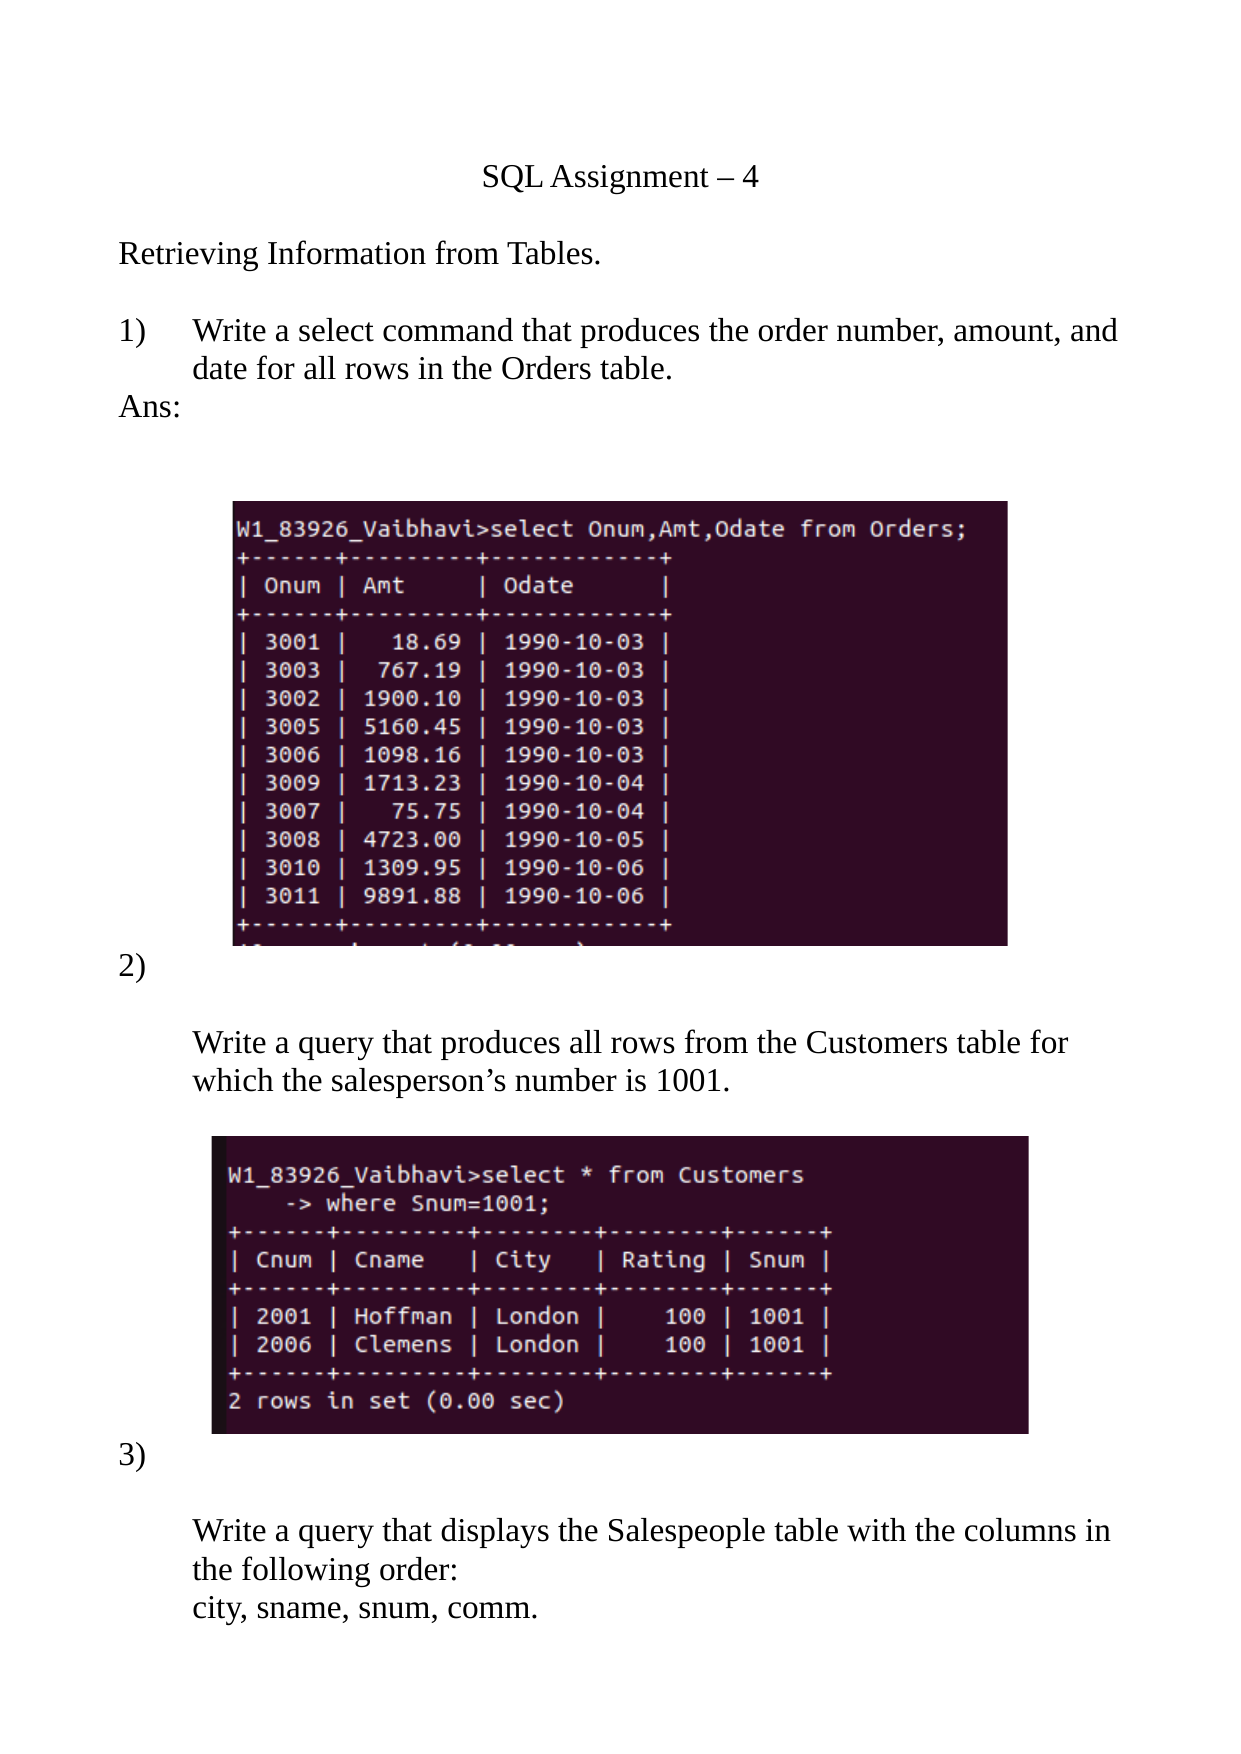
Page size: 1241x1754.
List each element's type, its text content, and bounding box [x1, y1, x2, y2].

text SQL Assignment – 4 [118, 156, 1122, 195]
picture [211, 1136, 1029, 1434]
text 1) Write a select command that produces the order number, amount, and date for all rows in the Orders table. [118, 310, 1122, 386]
picture [232, 501, 1008, 946]
text Ans: [118, 386, 1122, 425]
text Retrieving Information from Tables. [118, 233, 1122, 271]
text Write a query that produces all rows from the Customers table for which the salesperson’s number is 1001. [118, 1022, 1122, 1098]
text 3) [118, 1137, 1122, 1472]
text 2) [118, 501, 1122, 983]
text Write a query that displays the Salespeople table with the columns in the following order: [118, 1510, 1122, 1587]
text city, sname, snum, comm. [118, 1587, 1122, 1625]
